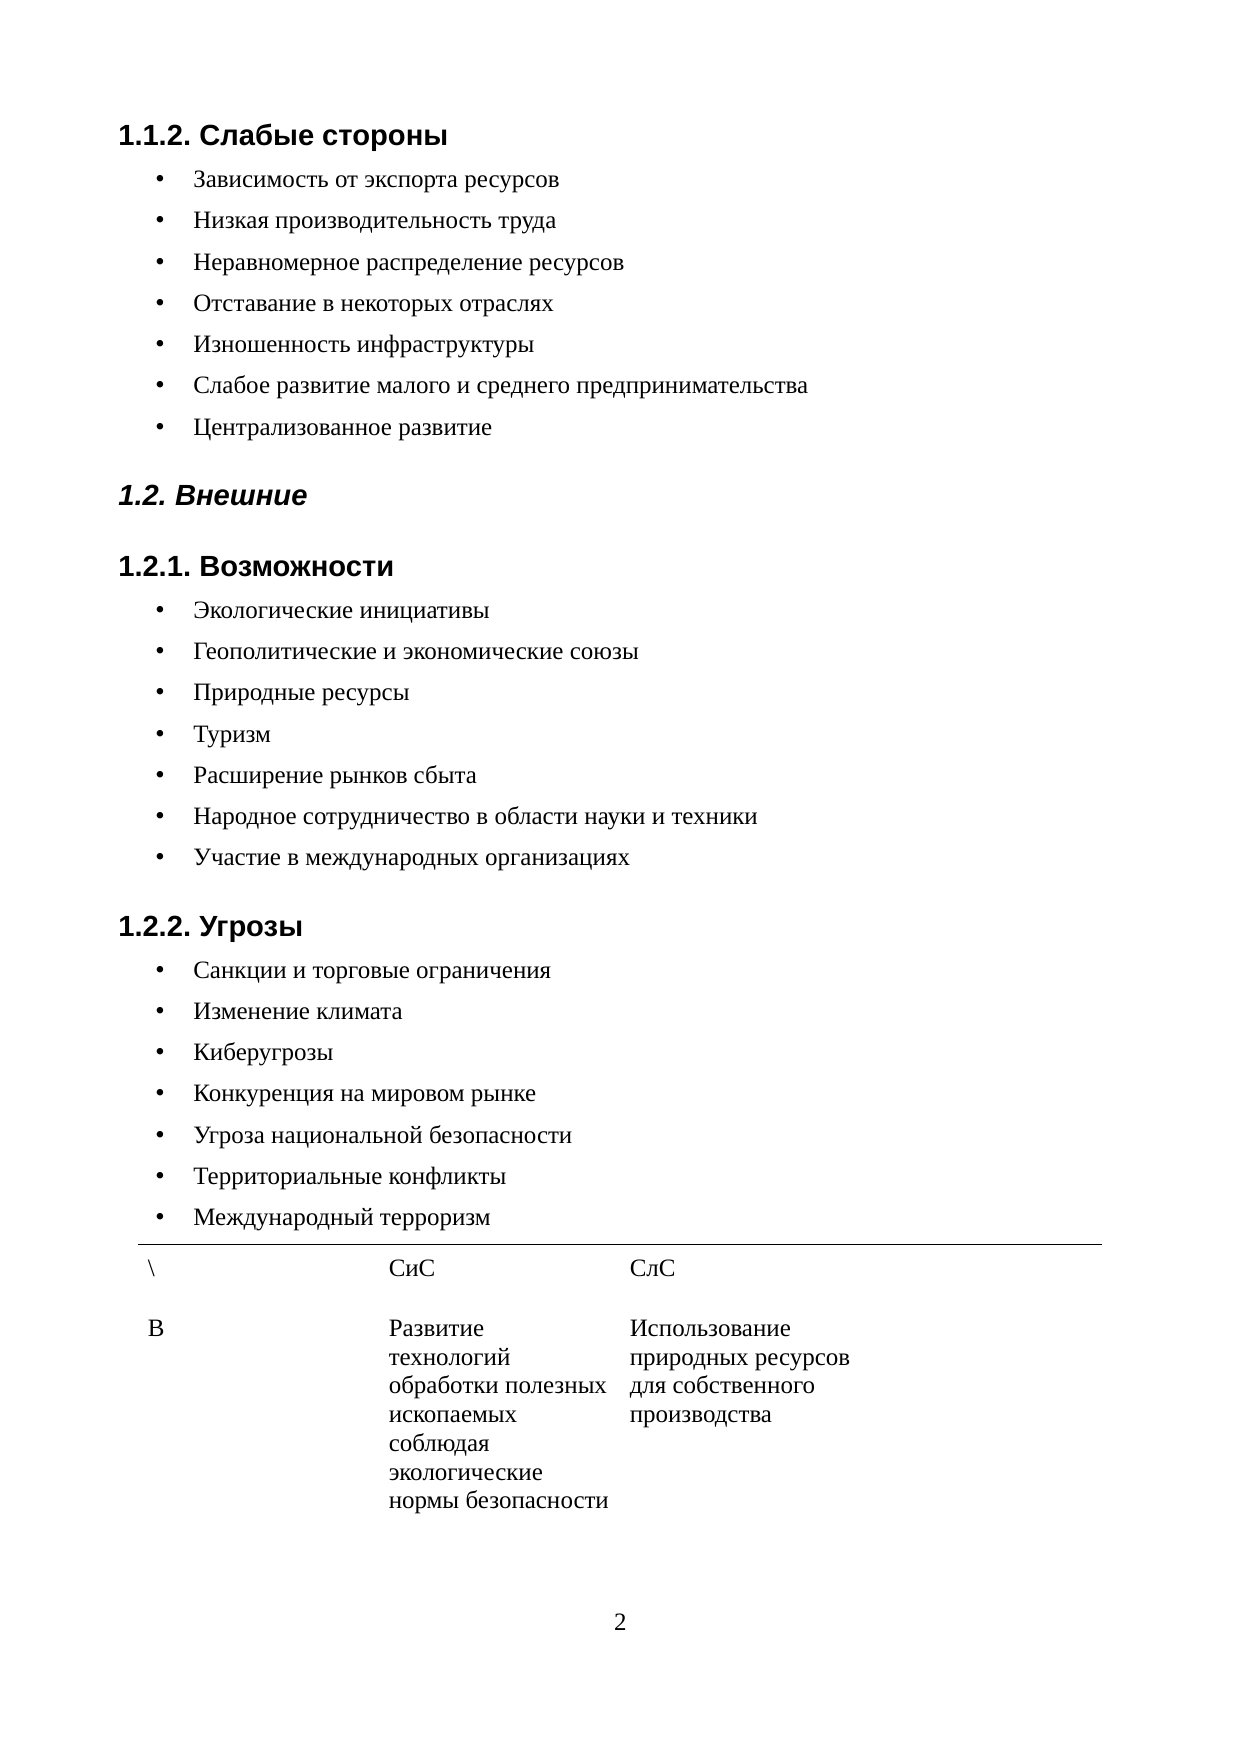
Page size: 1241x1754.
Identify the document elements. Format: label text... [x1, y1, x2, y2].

table_header \ [138, 1245, 379, 1304]
list Зависимость от экспорта ресурсов [156, 164, 1122, 193]
list Расширение рынков сбыта [156, 760, 1122, 789]
list Туризм [156, 719, 1122, 747]
list Геополитические и экономические союзы [156, 636, 1122, 665]
list Киберугрозы [156, 1037, 1122, 1066]
subtitle Угрозы [118, 909, 1122, 942]
list Изменение климата [156, 996, 1122, 1025]
list Низкая производительность труда [156, 205, 1122, 234]
subtitle Возможности [118, 549, 1122, 582]
list Изношенность инфраструктуры [156, 329, 1122, 358]
list Народное сотрудничество в области науки и техники [156, 801, 1122, 830]
table_header [861, 1245, 1102, 1304]
list Конкуренция на мировом рынке [156, 1078, 1122, 1107]
subtitle Слабые стороны [118, 118, 1122, 152]
table_cell [861, 1304, 1102, 1536]
list Экологические инициативы [156, 595, 1122, 624]
list Слабое развитие малого и среднего предпринимательства [156, 370, 1122, 399]
table_cell Развитие технологий обработки полезных ископаемых соблюдая экологические нормы безопасности [379, 1304, 620, 1536]
list Участие в международных организациях [156, 842, 1122, 871]
list Международный терроризм [156, 1202, 1122, 1231]
list Природные ресурсы [156, 677, 1122, 706]
list Угроза национальной безопасности [156, 1120, 1122, 1148]
list Централизованное развитие [156, 412, 1122, 440]
subtitle Внешние [118, 478, 1122, 511]
table_header СлС [620, 1245, 861, 1304]
list Санкции и торговые ограничения [156, 955, 1122, 983]
list Отставание в некоторых отраслях [156, 288, 1122, 317]
table_header СиС [379, 1245, 620, 1304]
list Территориальные конфликты [156, 1161, 1122, 1190]
list Неравномерное распределение ресурсов [156, 247, 1122, 275]
table_cell В [138, 1304, 379, 1536]
table_cell Использование природных ресурсов для собственного производства [620, 1304, 861, 1536]
